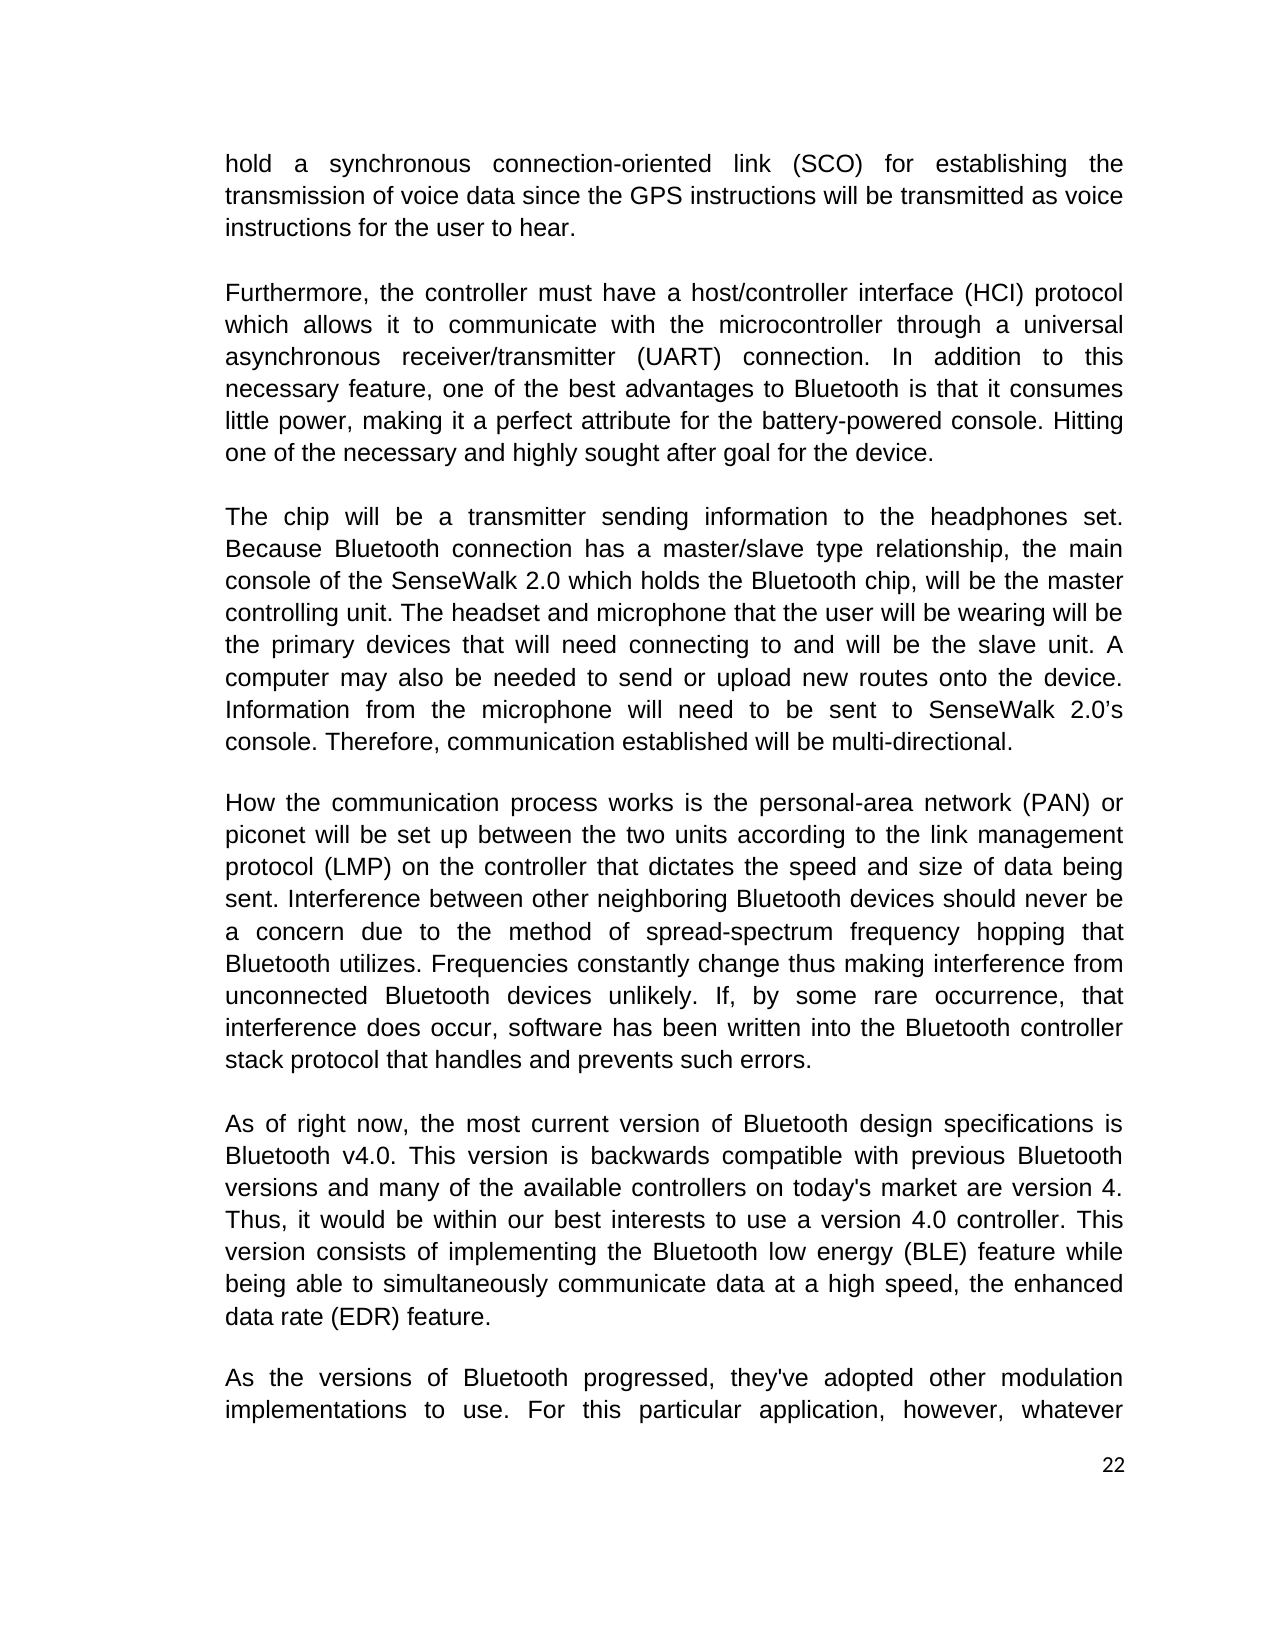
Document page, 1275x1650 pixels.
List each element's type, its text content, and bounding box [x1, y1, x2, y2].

text Furthermore, the controller must have a host/controller interface (HCI) protocol which allows it to communicate with the microcontroller through a universal asynchronous receiver/transmitter (UART) connection. In addition to this necessary feature, one of the best advantages to Bluetooth is that it consumes little power, making it a perfect attribute for the battery-powered console. Hitting one of the necessary and highly sought after goal for the device. [225, 278, 1125, 467]
text As of right now, the most current version of Bluetooth design specifications is Bluetooth v4.0. This version is backwards compatible with previous Bluetooth versions and many of the available controllers on today's market are version 4. Thus, it would be within our best interests to use a version 4.0 controller. This version consists of implementing the Bluetooth low energy (BLE) feature while being able to simultaneously communicate data at a high speed, the enhanced data rate (EDR) feature. [225, 1110, 1125, 1330]
text How the communication process works is the personal-area network (PAN) or piconet will be set up between the two units according to the link management protocol (LMP) on the controller that dictates the speed and size of data being sent. Interference between other neighboring Bluetooth devices should never be a concern due to the method of spread-spectrum frequency hopping that Bluetooth utilizes. Frequencies constantly change thus making interference from unconnected Bluetooth devices unlikely. If, by some rare occurrence, that interference does occur, software has been written into the Bluetooth controller stack protocol that handles and prevents such errors. [225, 789, 1125, 1073]
text hold a synchronous connection-oriented link (SCO) for establishing the transmission of voice data since the GPS instructions will be transmitted as voice instructions for the user to hear. [225, 150, 1125, 242]
text As the versions of Bluetooth progressed, they've adopted other modulation implementations to use. For this particular application, however, whatever [225, 1364, 1125, 1424]
text The chip will be a transmitter sending information to the headphones set. Because Bluetooth connection has a master/slave type relationship, the main console of the SenseWalk 2.0 which holds the Bluetooth chip, will be the master controlling unit. The headset and microphone that the user will be wearing will be the primary devices that will need connecting to and will be the slave unit. A computer may also be needed to send or upload new routes onto the device. Information from the microphone will need to be sent to SenseWalk 2.0’s console. Therefore, communication established will be multi-directional. [225, 503, 1125, 755]
